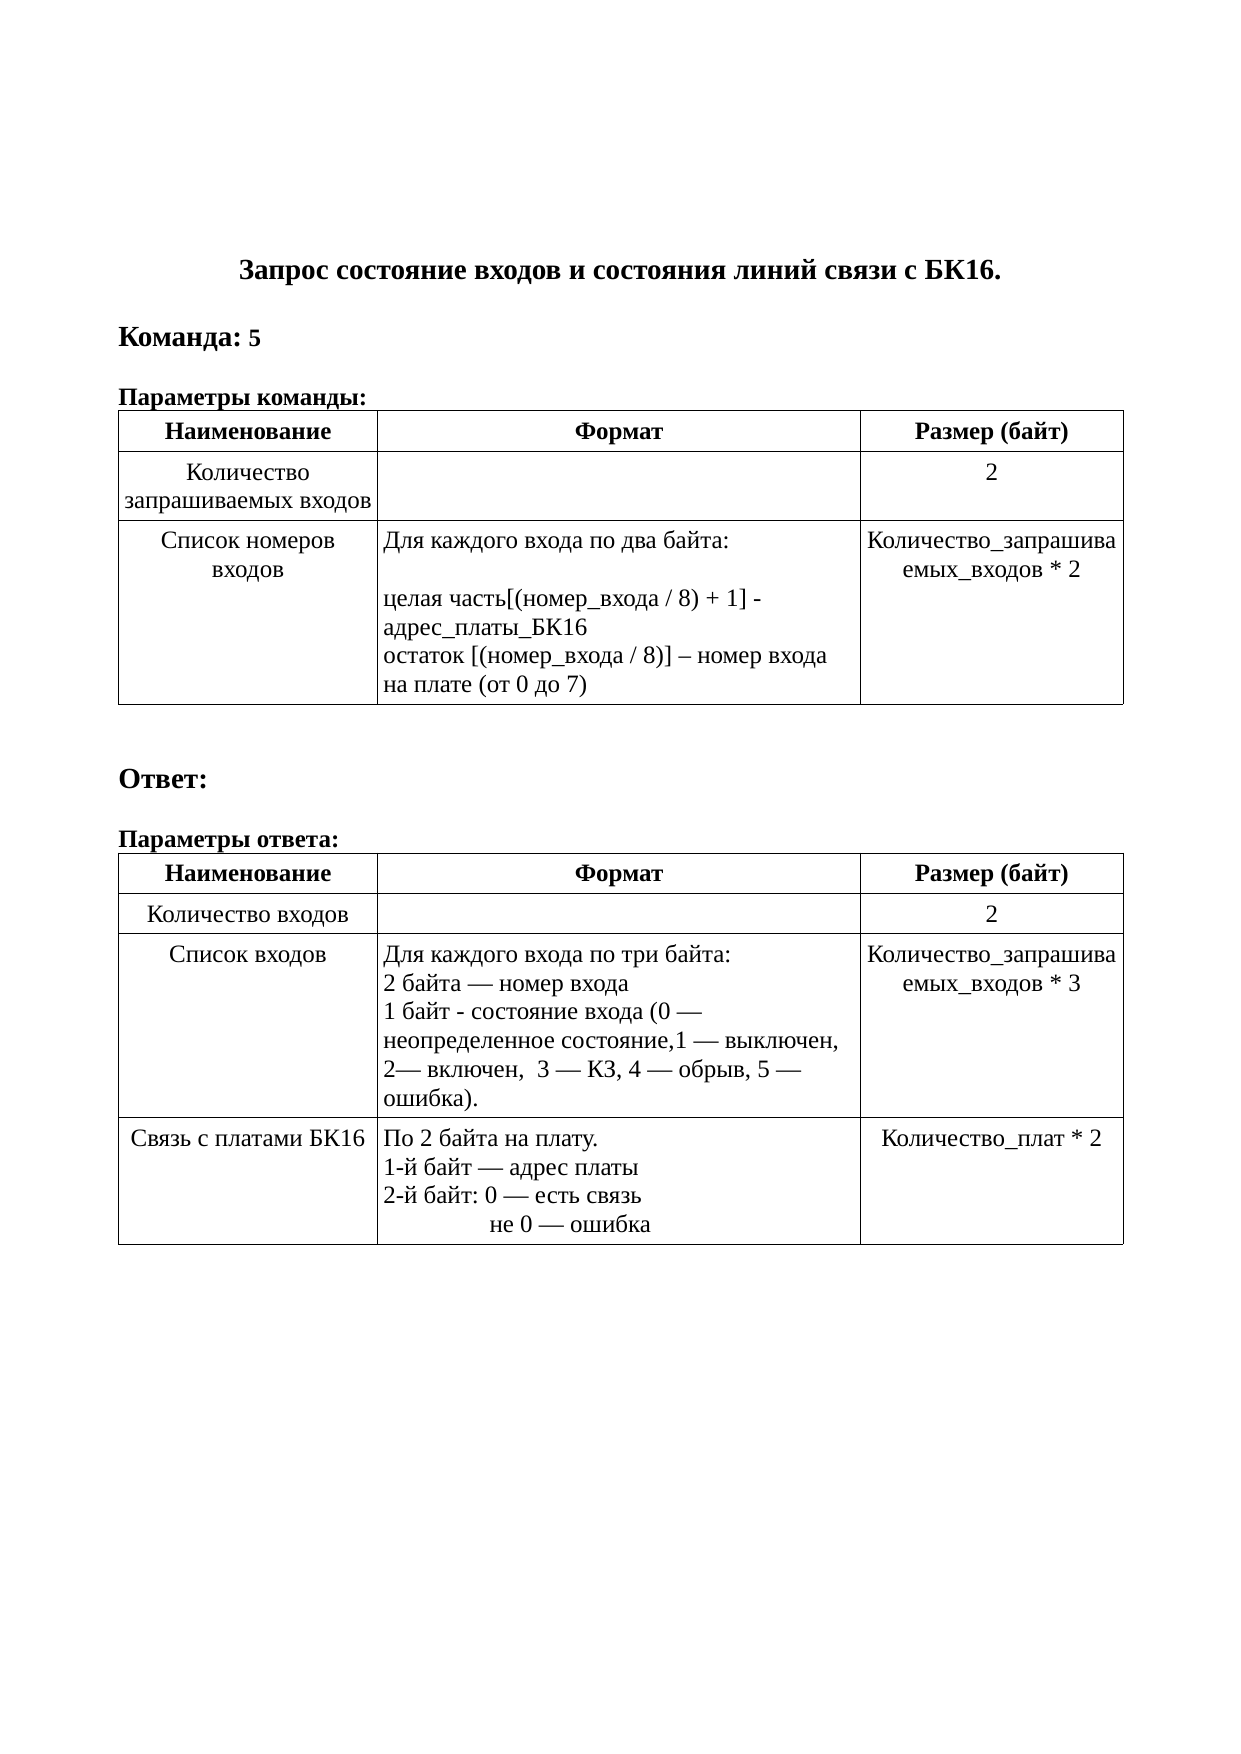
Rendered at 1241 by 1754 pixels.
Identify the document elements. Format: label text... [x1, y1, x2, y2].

table_cell Связь с платами БК16 [119, 1118, 377, 1244]
table_cell По 2 байта на плату. 1-й байт — адрес платы 2-й байт: 0 — есть связь не 0 — ошибка [378, 1118, 860, 1244]
table_cell Список входов [119, 934, 377, 1117]
table_cell Количество запрашиваемых входов [119, 452, 377, 520]
table_header Размер (байт) [861, 854, 1123, 893]
table_header Формат [378, 854, 860, 893]
table_cell [378, 894, 860, 933]
text Параметры команды: [118, 382, 1122, 410]
table_cell Для каждого входа по два байта: целая часть[(номер_входа / 8) + 1] - адрес_платы_БК16 остаток [(номер_входа / 8)] – номер входа на плате (от 0 до 7) [378, 521, 860, 704]
table_header Наименование [119, 854, 377, 893]
table_cell 2 [861, 894, 1123, 933]
table_cell Количество_плат * 2 [861, 1118, 1123, 1244]
table_cell Количество_запрашиваемых_входов * 3 [861, 934, 1123, 1117]
text Параметры ответа: [118, 824, 1122, 852]
table_cell Список номеров входов [119, 521, 377, 704]
table_cell Количество_запрашиваемых_входов * 2 [861, 521, 1123, 704]
table_cell 2 [861, 452, 1123, 520]
table_header Наименование [119, 411, 377, 451]
table_header Формат [378, 411, 860, 451]
table_cell [378, 452, 860, 520]
table_cell Для каждого входа по три байта: 2 байта — номер входа 1 байт - состояние входа (0 — неопределенное состояние,1 — выключен, 2— включен, 3 — КЗ, 4 — обрыв, 5 — ошибка). [378, 934, 860, 1117]
text Ответ: [118, 761, 1122, 795]
table_cell Количество входов [119, 894, 377, 933]
text Команда: 5 [118, 319, 1122, 353]
text Запрос состояние входов и состояния линий связи с БК16. [118, 252, 1122, 286]
table_header Размер (байт) [861, 411, 1123, 451]
